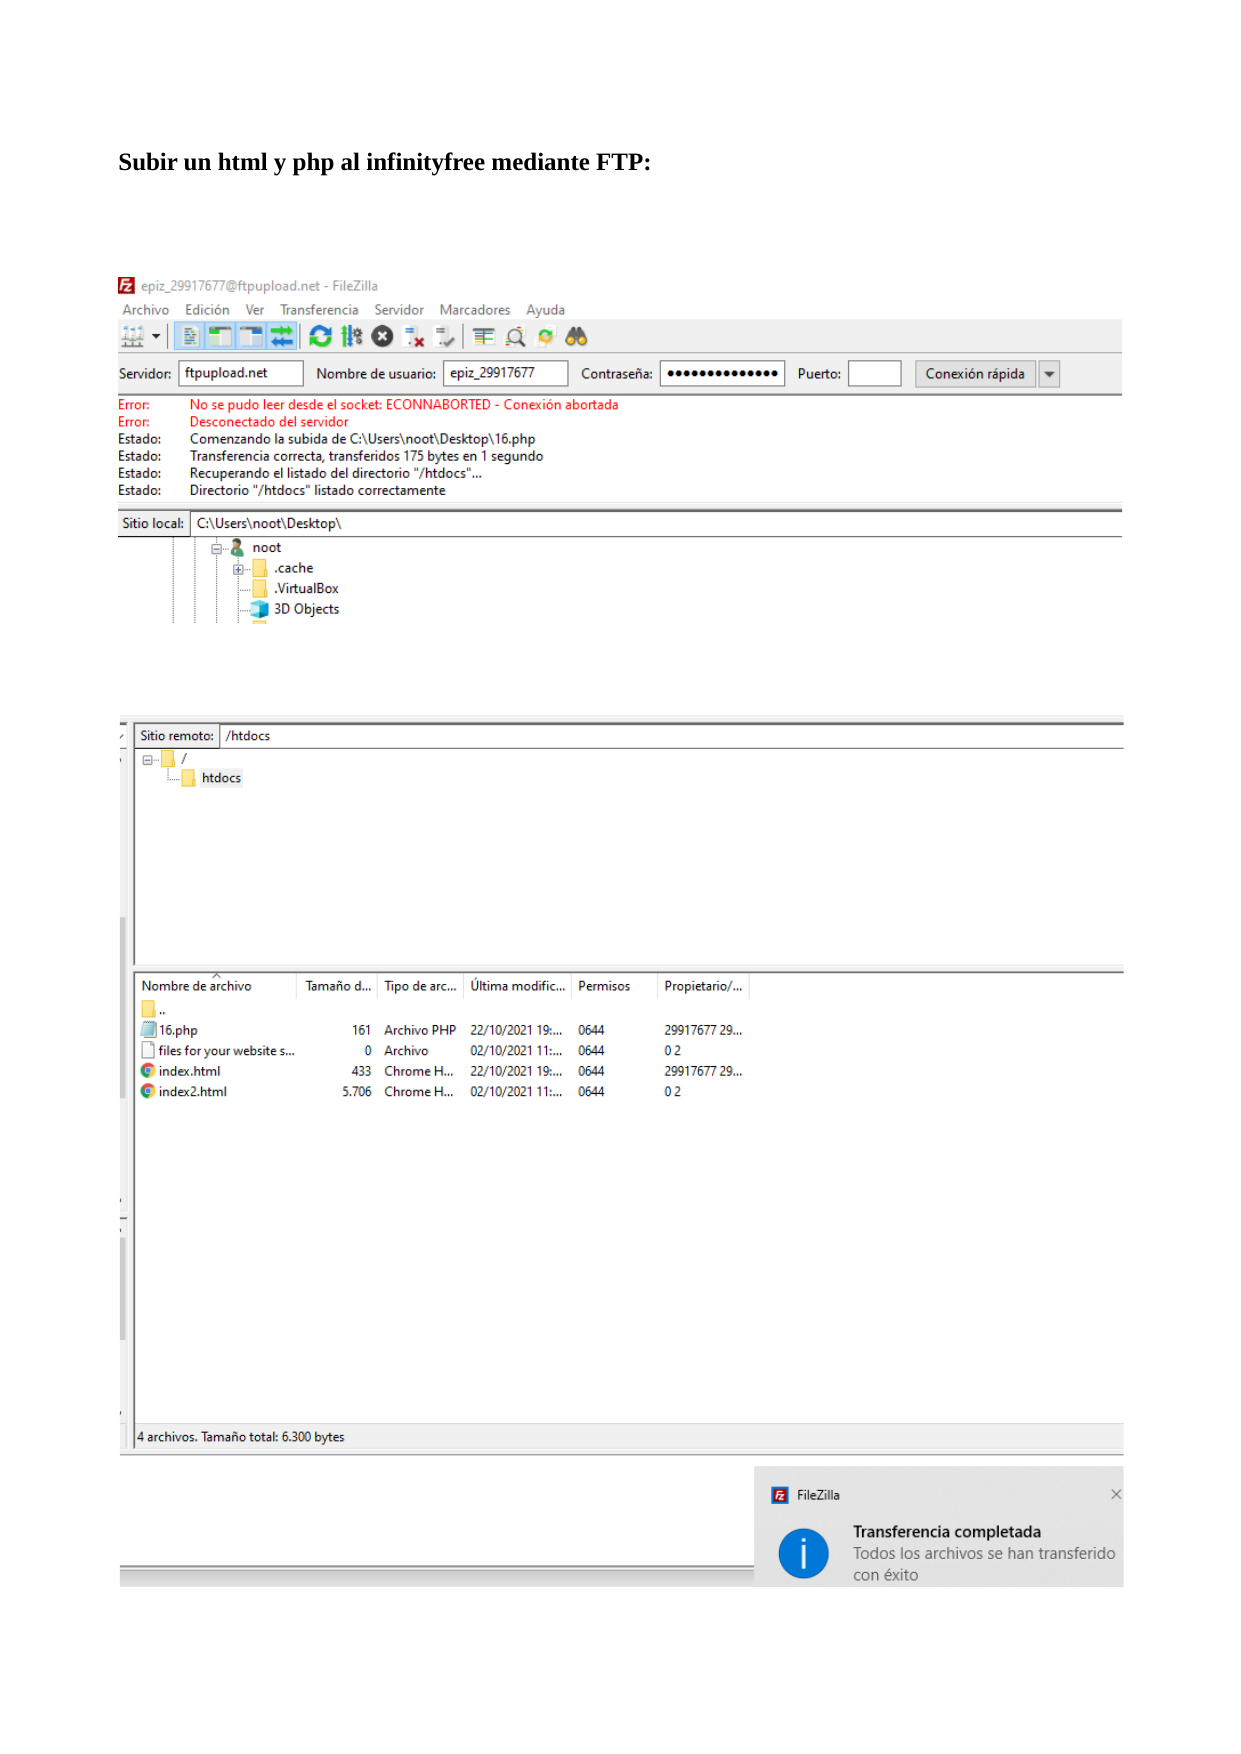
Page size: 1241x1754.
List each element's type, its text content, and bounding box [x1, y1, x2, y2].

picture [119, 709, 1124, 1587]
text Subir un html y php al infinityfree mediante FTP: [118, 147, 1122, 176]
picture [118, 277, 1123, 624]
